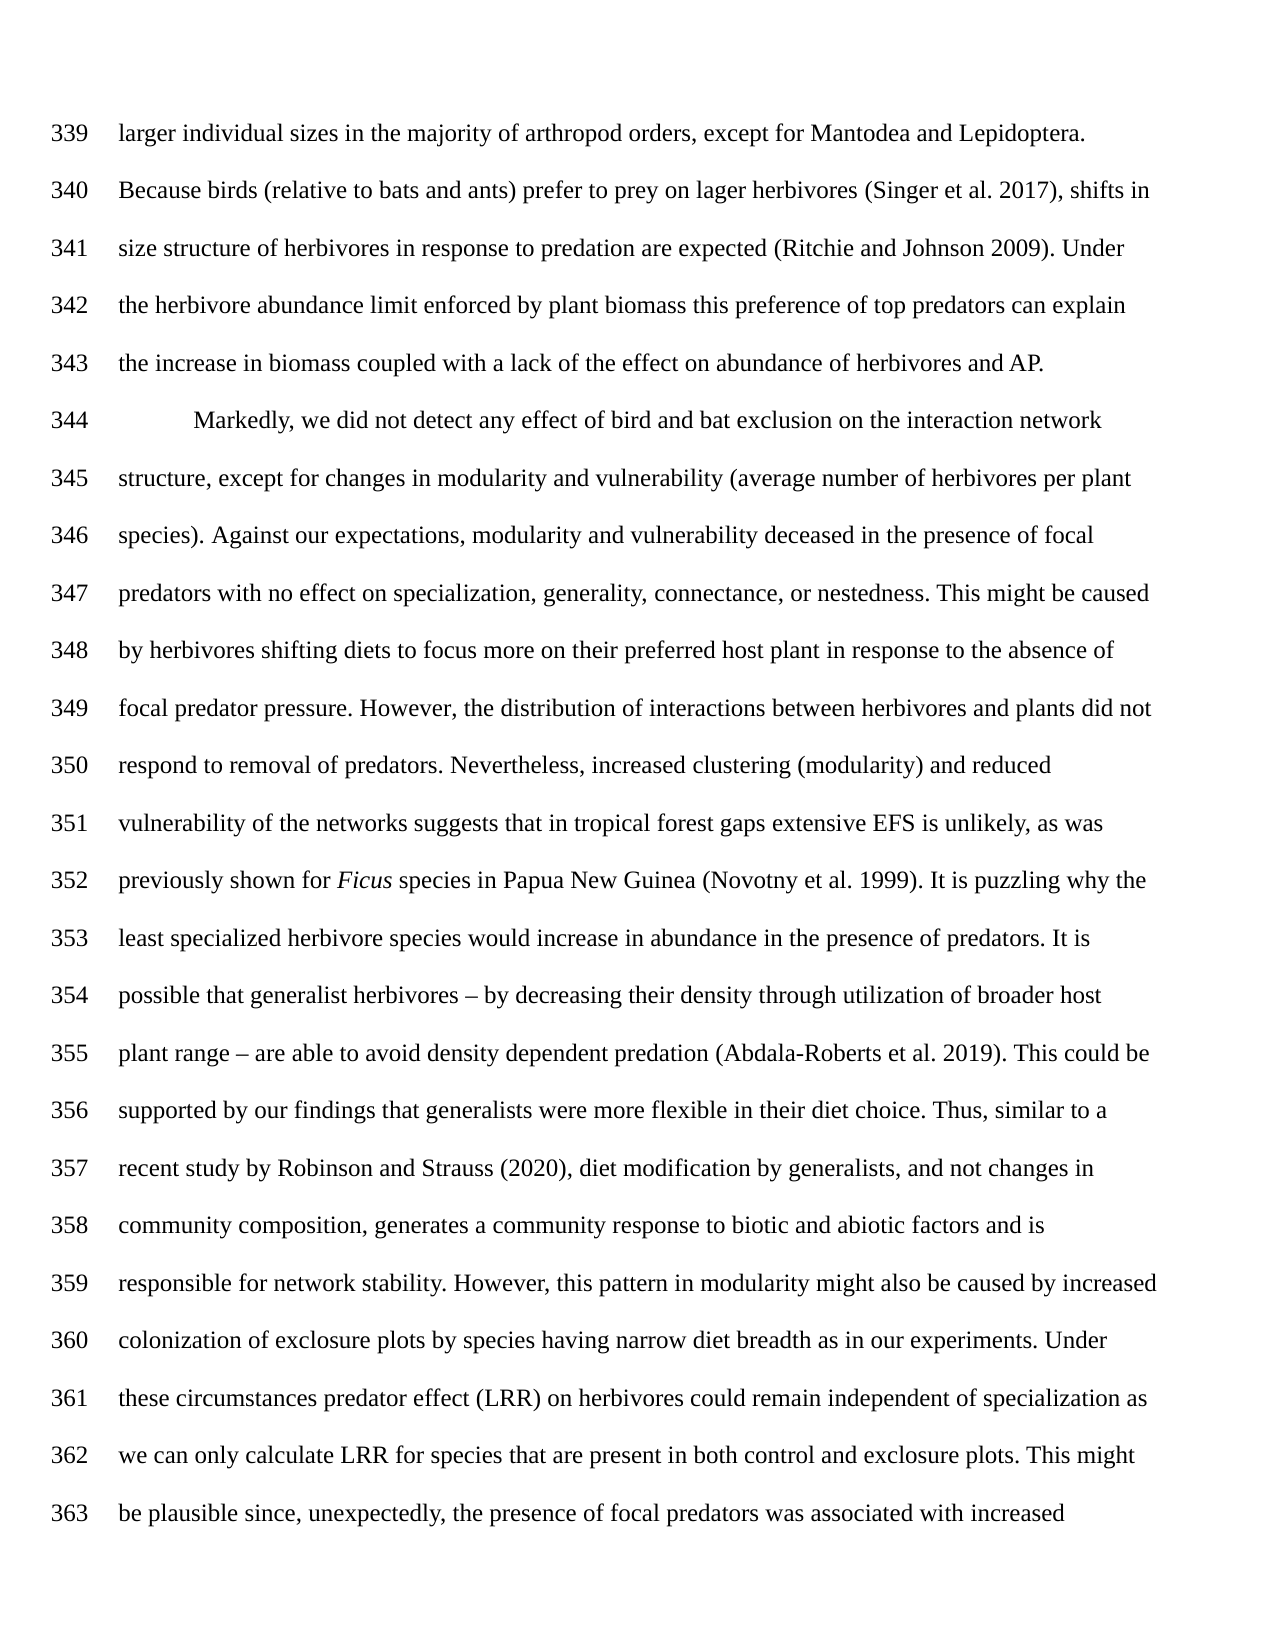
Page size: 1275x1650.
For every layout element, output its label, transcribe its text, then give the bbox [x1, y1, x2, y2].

text Markedly, we did not detect any effect of bird and bat exclusion on the interaction network structure, except for changes in modularity and vulnerability (average number of herbivores per plant species). Against our expectations, modularity and vulnerability deceased in the presence of focal predators with no effect on specialization, generality, connectance, or nestedness. This might be caused by herbivores shifting diets to focus more on their preferred host plant in response to the absence of focal predator pressure. However, the distribution of interactions between herbivores and plants did not respond to removal of predators. Nevertheless, increased clustering (modularity) and reduced vulnerability of the networks suggests that in tropical forest gaps extensive EFS is unlikely, as was previously shown for Ficus species in Papua New Guinea (Novotny et al. 1999). It is puzzling why the least specialized herbivore species would increase in abundance in the presence of predators. It is possible that generalist herbivores – by decreasing their density through utilization of broader host plant range – are able to avoid density dependent predation (Abdala‐Roberts et al. 2019). This could be supported by our findings that generalists were more flexible in their diet choice. Thus, similar to a recent study by Robinson and Strauss (2020), diet modification by generalists, and not changes in community composition, generates a community response to biotic and abiotic factors and is responsible for network stability. However, this pattern in modularity might also be caused by increased colonization of exclosure plots by species having narrow diet breadth as in our experiments. Under these circumstances predator effect (LRR) on herbivores could remain independent of specialization as we can only calculate LRR for species that are present in both control and exclosure plots. This might be plausible since, unexpectedly, the presence of focal predators was associated with increased [118, 406, 1157, 1527]
text larger individual sizes in the majority of arthropod orders, except for Mantodea and Lepidoptera. Because birds (relative to bats and ants) prefer to prey on lager herbivores (Singer et al. 2017), shifts in size structure of herbivores in response to predation are expected (Ritchie and Johnson 2009). Under the herbivore abundance limit enforced by plant biomass this preference of top predators can explain the increase in biomass coupled with a lack of the effect on abundance of herbivores and AP. [118, 118, 1157, 377]
